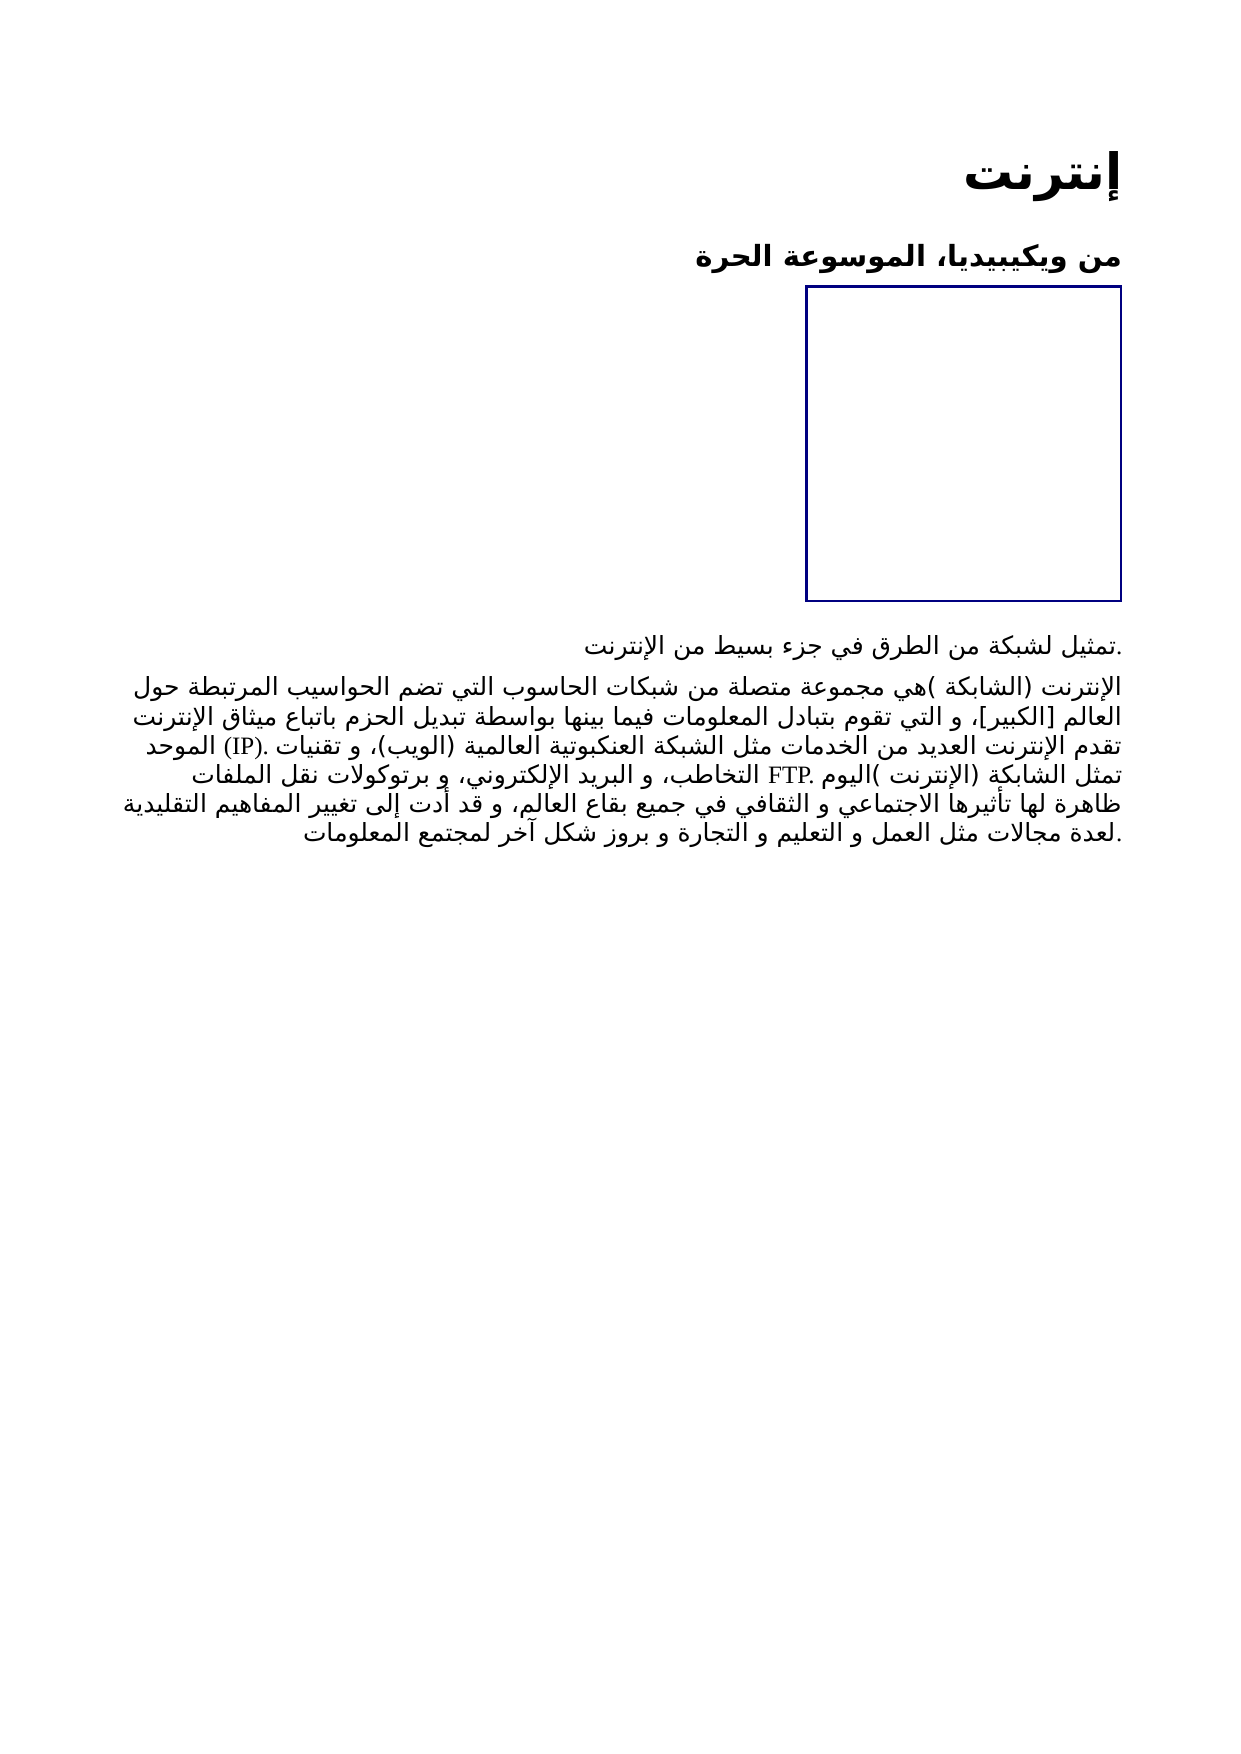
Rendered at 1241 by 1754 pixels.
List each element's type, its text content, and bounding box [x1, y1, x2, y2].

subtitle إنترنت [118, 143, 1122, 201]
subtitle من ويكيبيديا، الموسوعة الحرة [118, 239, 1122, 273]
text تمثيل لشبكة من الطرق في جزء بسيط من الإنترنت. [118, 631, 1122, 660]
text الإنترنت (الشابكة )هي مجموعة متصلة من شبكات الحاسوب التي تضم الحواسيب المرتبطة حول العالم [الكبير]، و التي تقوم بتبادل المعلومات فيما بينها بواسطة تبديل الحزم باتباع ميثاق الإنترنت الموحد (IP). تقدم الإنترنت العديد من الخدمات مثل الشبكة العنكبوتية العالمية (الويب)، و تقنيات التخاطب، و البريد الإلكتروني، و برتوكولات نقل الملفات FTP. تمثل الشابكة (الإنترنت )اليوم ظاهرة لها تأثيرها الاجتماعي و الثقافي في جميع بقاع العالم، و قد أدت إلى تغيير المفاهيم التقليدية لعدة مجالات مثل العمل و التعليم و التجارة و بروز شكل آخر لمجتمع المعلومات. [118, 672, 1122, 848]
